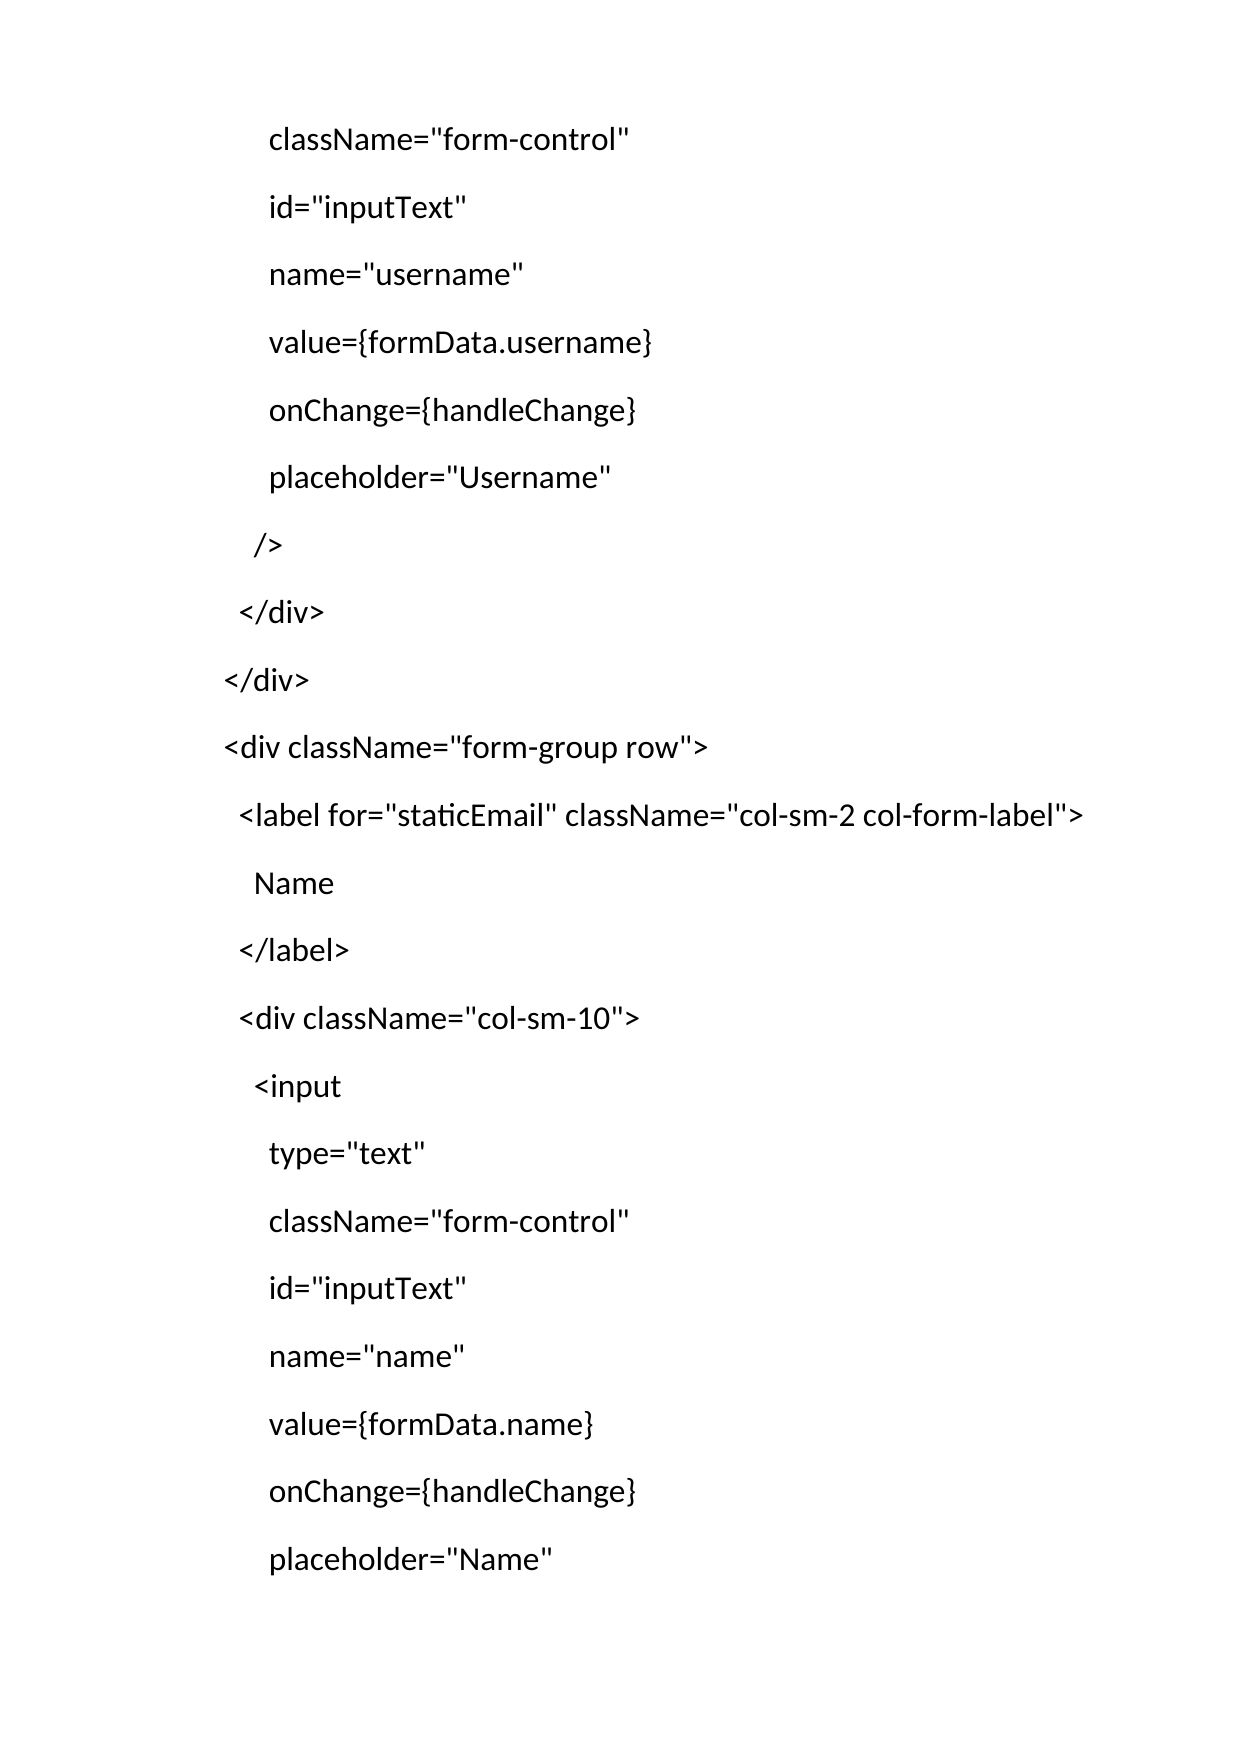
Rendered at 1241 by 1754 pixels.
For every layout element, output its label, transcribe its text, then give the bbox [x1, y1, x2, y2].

text </div> [118, 591, 1122, 632]
text value={formData.username} [118, 321, 1122, 362]
text <div className="form-group row"> [118, 727, 1122, 767]
text className="form-control" [118, 118, 1122, 159]
text placeholder="Username" [118, 456, 1122, 497]
text </div> [118, 659, 1122, 700]
text /> [118, 524, 1122, 564]
text <label for="staticEmail" className="col-sm-2 col-form-label"> [118, 794, 1122, 835]
text onChange={handleChange} [118, 388, 1122, 429]
text </label> [118, 929, 1122, 970]
text onChange={handleChange} [118, 1470, 1122, 1511]
text type="text" [118, 1132, 1122, 1173]
text id="inputText" [118, 186, 1122, 226]
text className="form-control" [118, 1200, 1122, 1241]
text id="inputText" [118, 1267, 1122, 1308]
text name="username" [118, 253, 1122, 294]
text value={formData.name} [118, 1403, 1122, 1443]
text name="name" [118, 1335, 1122, 1376]
text <div className="col-sm-10"> [118, 997, 1122, 1038]
text placeholder="Name" [118, 1538, 1122, 1578]
text <input [118, 1064, 1122, 1105]
text Name [118, 862, 1122, 902]
